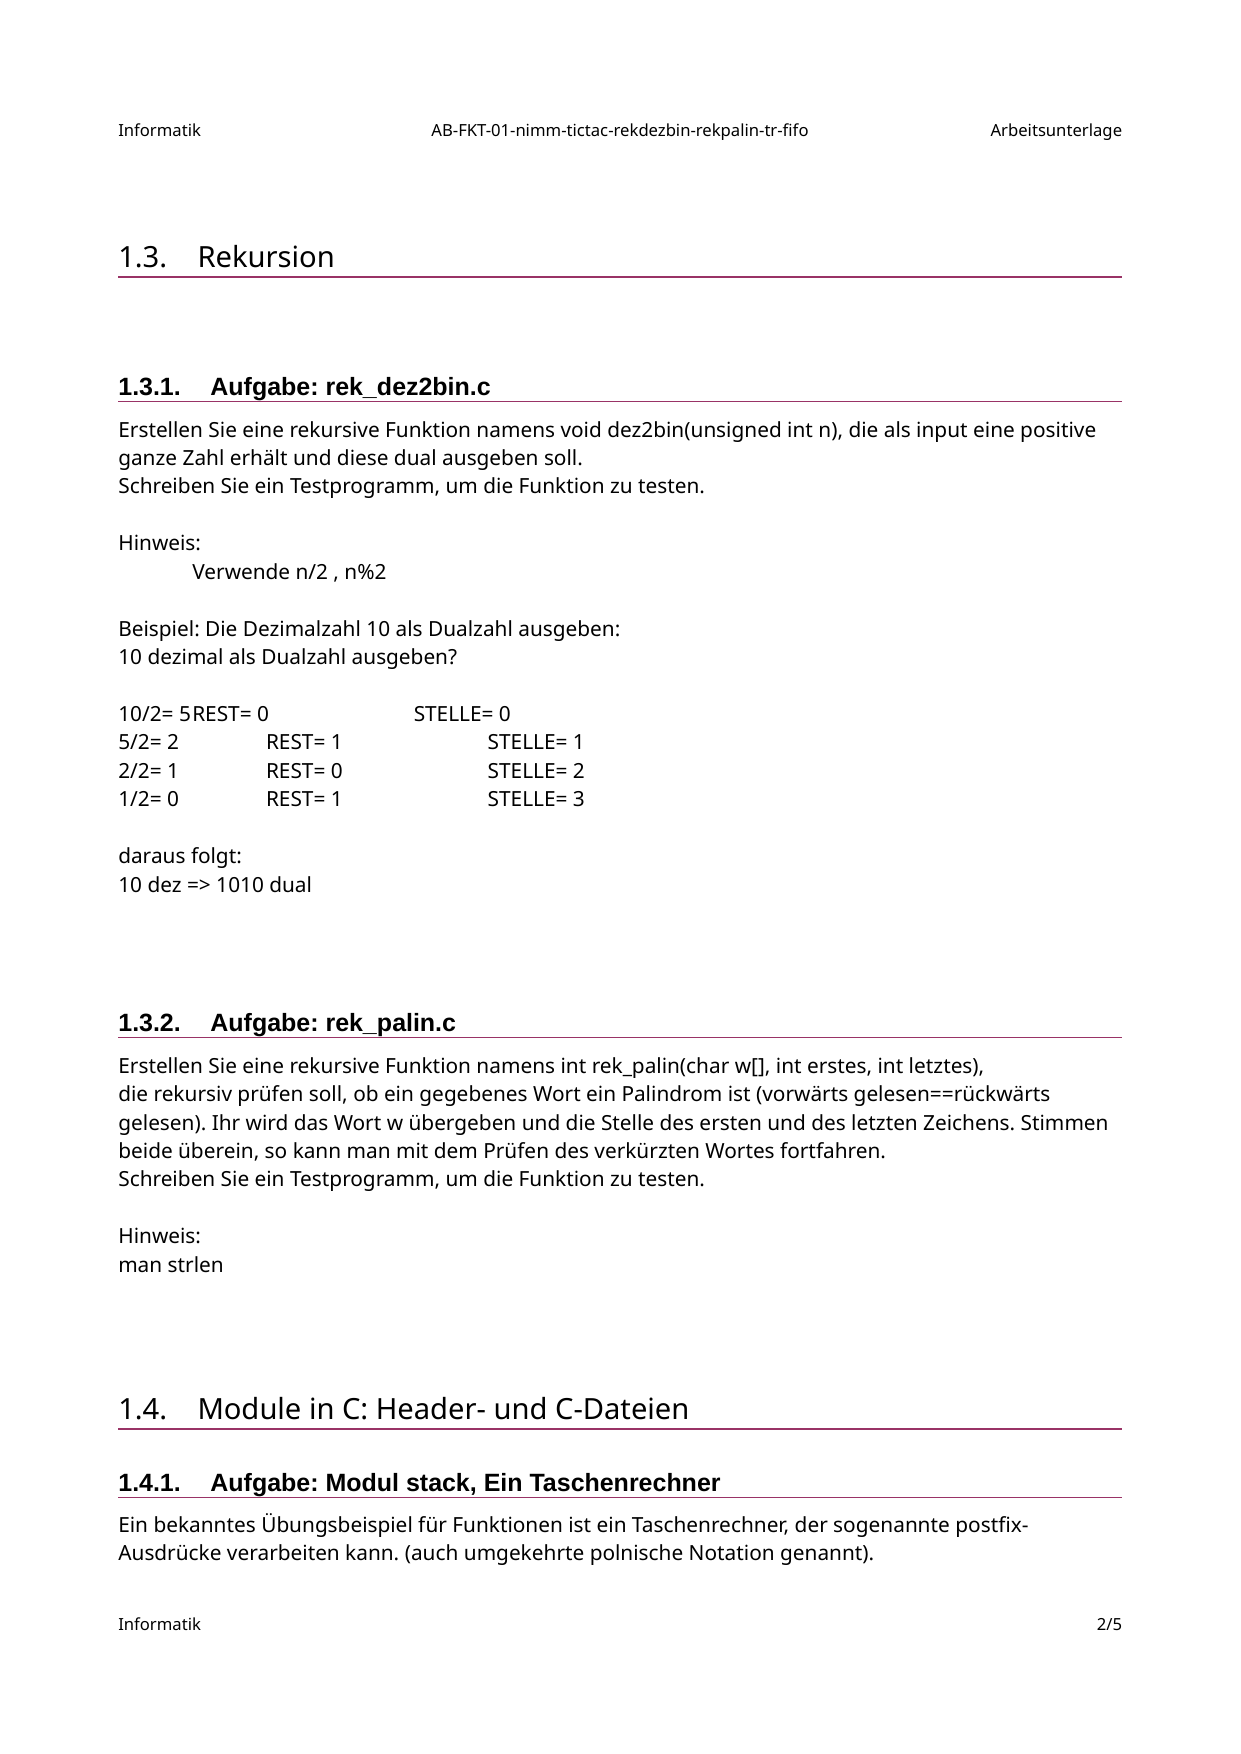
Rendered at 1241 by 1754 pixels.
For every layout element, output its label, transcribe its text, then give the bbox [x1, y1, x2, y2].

text 10 dezimal als Dualzahl ausgeben? [118, 642, 1122, 671]
text Erstellen Sie eine rekursive Funktion namens int rek_palin(char w[], int erstes, int letztes), [118, 1051, 1122, 1079]
subtitle Module in C: Header- und C-Dateien [118, 1388, 1122, 1428]
text Schreiben Sie ein Testprogramm, um die Funktion zu testen. [118, 1164, 1122, 1193]
text Ein bekanntes Übungsbeispiel für Funktionen ist ein Taschenrechner, der sogenannte postfix-Ausdrücke verarbeiten kann. (auch umgekehrte polnische Notation genannt). [118, 1510, 1122, 1567]
text Beispiel: Die Dezimalzahl 10 als Dualzahl ausgeben: [118, 614, 1122, 642]
subtitle Aufgabe: rek_palin.c [118, 1008, 1122, 1037]
text die rekursiv prüfen soll, ob ein gegebenes Wort ein Palindrom ist (vorwärts gelesen==rückwärts gelesen). Ihr wird das Wort w übergeben und die Stelle des ersten und des letzten Zeichens. Stimmen beide überein, so kann man mit dem Prüfen des verkürzten Wortes fortfahren. [118, 1079, 1122, 1164]
text daraus folgt: [118, 841, 1122, 870]
subtitle Rekursion [118, 236, 1122, 276]
subtitle Aufgabe: Modul stack, Ein Taschenrechner [118, 1468, 1122, 1497]
text Erstellen Sie eine rekursive Funktion namens void dez2bin(unsigned int n), die als input eine positive ganze Zahl erhält und diese dual ausgeben soll. [118, 415, 1122, 472]
text Schreiben Sie ein Testprogramm, um die Funktion zu testen. [118, 472, 1122, 500]
text man strlen [118, 1250, 1122, 1278]
text Hinweis: [118, 528, 1122, 557]
text Verwende n/2 , n%2 [118, 557, 1122, 585]
text 1/2= 0 REST= 1 STELLE= 3 [118, 784, 1122, 813]
subtitle Aufgabe: rek_dez2bin.c [118, 372, 1122, 401]
text 5/2= 2 REST= 1 STELLE= 1 [118, 727, 1122, 756]
text 10 dez => 1010 dual [118, 870, 1122, 898]
text Hinweis: [118, 1221, 1122, 1250]
text 10/2= 5 REST= 0 STELLE= 0 [118, 699, 1122, 727]
text 2/2= 1 REST= 0 STELLE= 2 [118, 756, 1122, 784]
